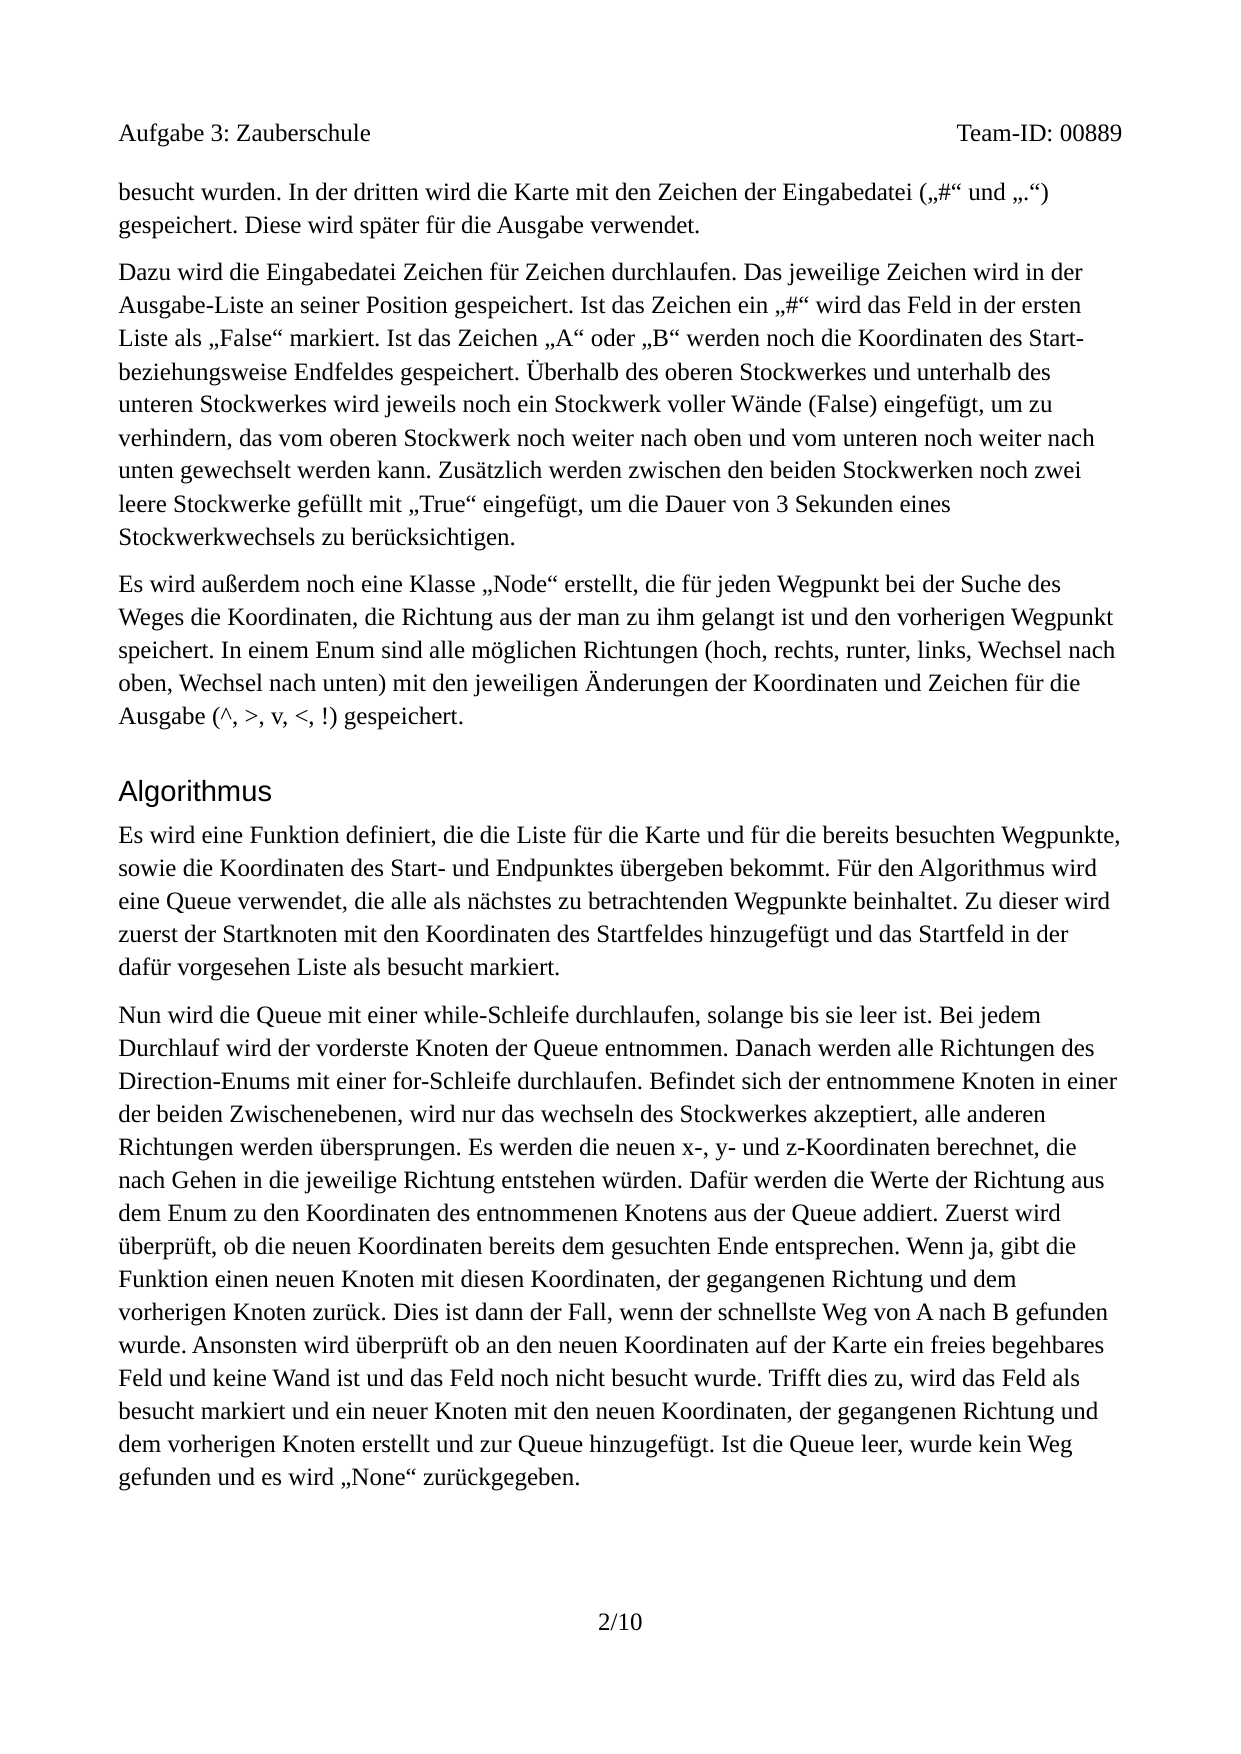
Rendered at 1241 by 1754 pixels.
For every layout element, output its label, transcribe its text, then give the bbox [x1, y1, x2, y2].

text Es wird eine Funktion definiert, die die Liste für die Karte und für die bereits besuchten Wegpunkte, sowie die Koordinaten des Start- und Endpunktes übergeben bekommt. Für den Algorithmus wird eine Queue verwendet, die alle als nächstes zu betrachtenden Wegpunkte beinhaltet. Zu dieser wird zuerst der Startknoten mit den Koordinaten des Startfeldes hinzugefügt und das Startfeld in der dafür vorgesehen Liste als besucht markiert. [118, 820, 1122, 981]
text Nun wird die Queue mit einer while-Schleife durchlaufen, solange bis sie leer ist. Bei jedem Durchlauf wird der vorderste Knoten der Queue entnommen. Danach werden alle Richtungen des Direction-Enums mit einer for-Schleife durchlaufen. Befindet sich der entnommene Knoten in einer der beiden Zwischenebenen, wird nur das wechseln des Stockwerkes akzeptiert, alle anderen Richtungen werden übersprungen. Es werden die neuen x-, y- und z-Koordinaten berechnet, die nach Gehen in die jeweilige Richtung entstehen würden. Dafür werden die Werte der Richtung aus dem Enum zu den Koordinaten des entnommenen Knotens aus der Queue addiert. Zuerst wird überprüft, ob die neuen Koordinaten bereits dem gesuchten Ende entsprechen. Wenn ja, gibt die Funktion einen neuen Knoten mit diesen Koordinaten, der gegangenen Richtung und dem vorherigen Knoten zurück. Dies ist dann der Fall, wenn der schnellste Weg von A nach B gefunden wurde. Ansonsten wird überprüft ob an den neuen Koordinaten auf der Karte ein freies begehbares Feld und keine Wand ist und das Feld noch nicht besucht wurde. Trifft dies zu, wird das Feld als besucht markiert und ein neuer Knoten mit den neuen Koordinaten, der gegangenen Richtung und dem vorherigen Knoten erstellt und zur Queue hinzugefügt. Ist die Queue leer, wurde kein Weg gefunden und es wird „None“ zurückgegeben. [118, 1000, 1122, 1491]
text Dazu wird die Eingabedatei Zeichen für Zeichen durchlaufen. Das jeweilige Zeichen wird in der Ausgabe-Liste an seiner Position gespeichert. Ist das Zeichen ein „#“ wird das Feld in der ersten Liste als „False“ markiert. Ist das Zeichen „A“ oder „B“ werden noch die Koordinaten des Start- beziehungsweise Endfeldes gespeichert. Überhalb des oberen Stockwerkes und unterhalb des unteren Stockwerkes wird jeweils noch ein Stockwerk voller Wände (False) eingefügt, um zu verhindern, das vom oberen Stockwerk noch weiter nach oben und vom unteren noch weiter nach unten gewechselt werden kann. Zusätzlich werden zwischen den beiden Stockwerken noch zwei leere Stockwerke gefüllt mit „True“ eingefügt, um die Dauer von 3 Sekunden eines Stockwerkwechsels zu berücksichtigen. [118, 257, 1122, 550]
text Es wird außerdem noch eine Klasse „Node“ erstellt, die für jeden Wegpunkt bei der Suche des Weges die Koordinaten, die Richtung aus der man zu ihm gelangt ist und den vorherigen Wegpunkt speichert. In einem Enum sind alle möglichen Richtungen (hoch, rechts, runter, links, Wechsel nach oben, Wechsel nach unten) mit den jeweiligen Änderungen der Koordinaten und Zeichen für die Ausgabe (^, >, v, <, !) gespeichert. [118, 569, 1122, 730]
subtitle Algorithmus [118, 774, 1122, 807]
text besucht wurden. In der dritten wird die Karte mit den Zeichen der Eingabedatei („#“ und „.“) gespeichert. Diese wird später für die Ausgabe verwendet. [118, 177, 1122, 239]
